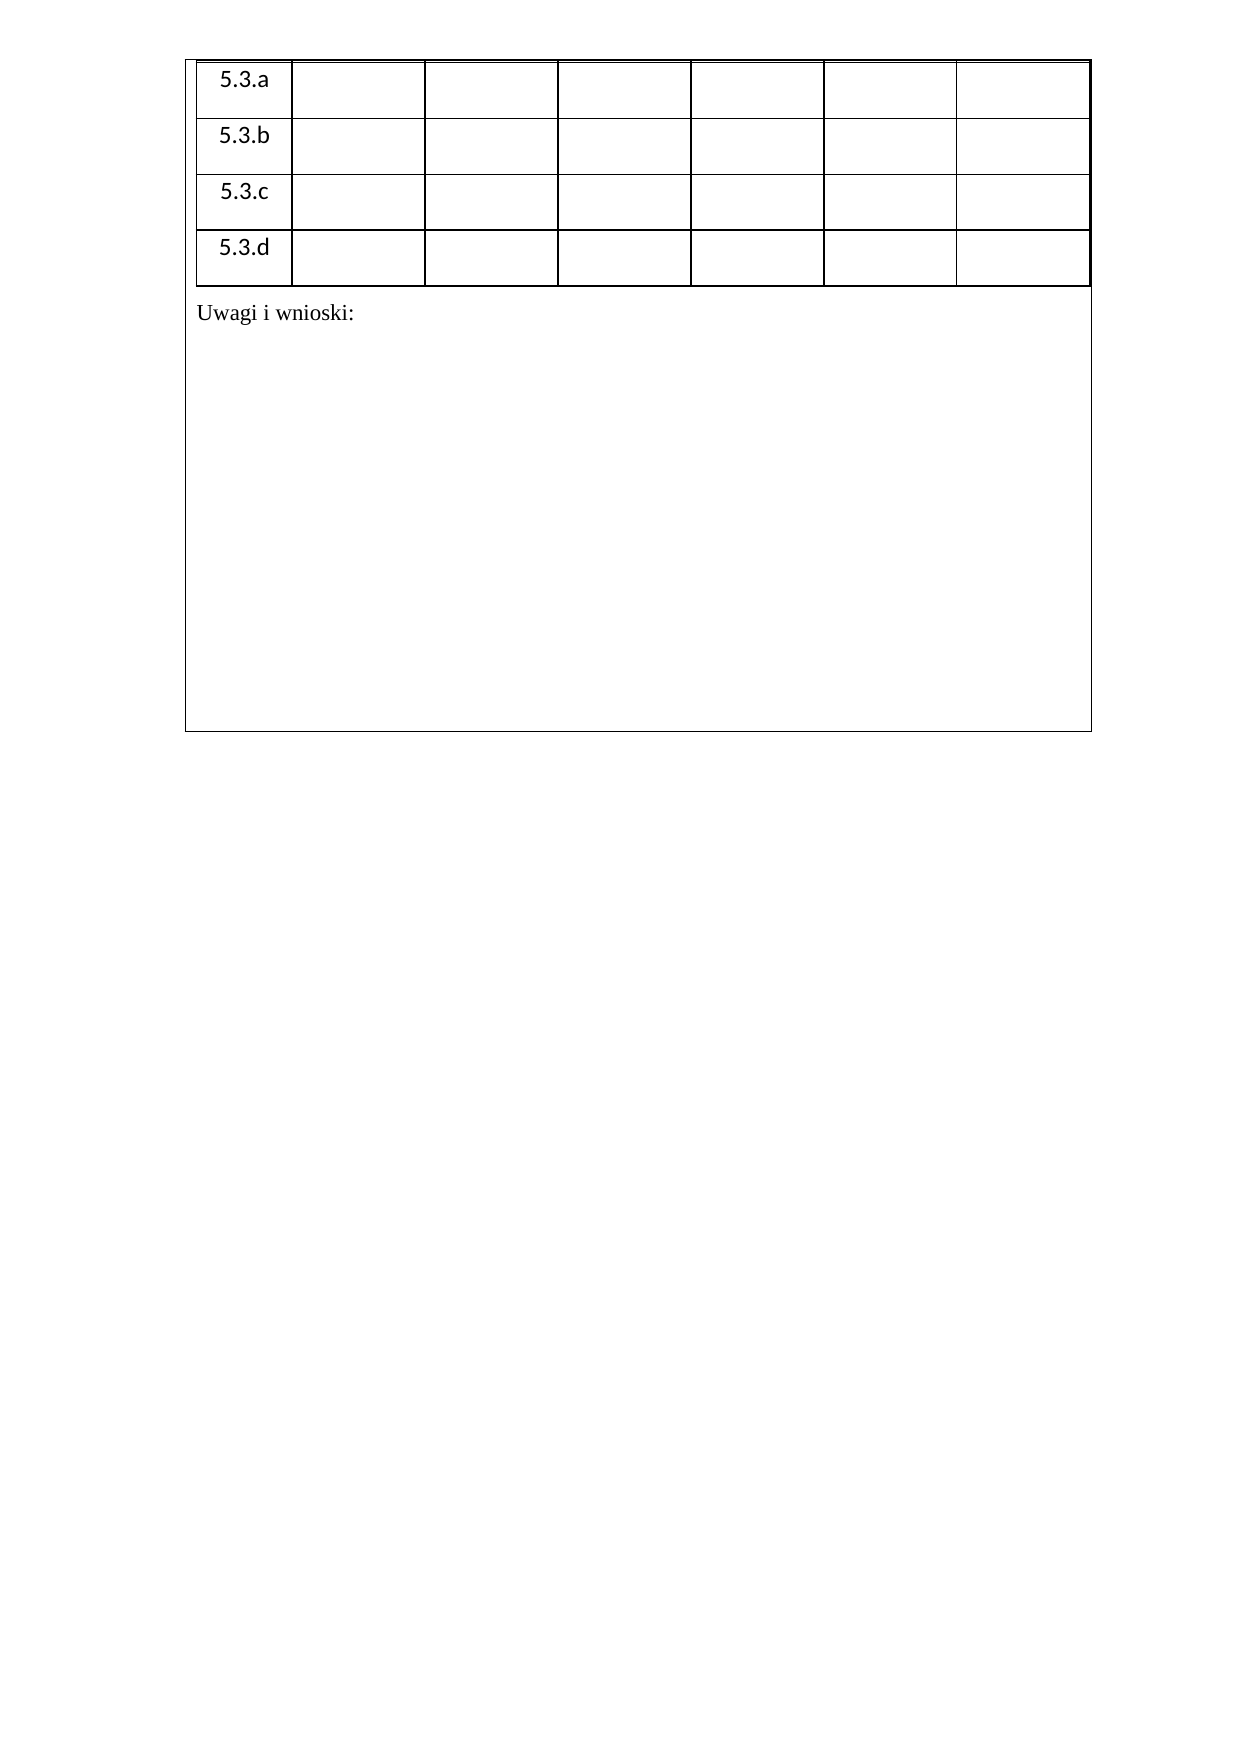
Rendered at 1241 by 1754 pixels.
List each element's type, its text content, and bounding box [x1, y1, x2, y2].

table_cell [692, 63, 823, 118]
table_cell [426, 63, 557, 118]
table_cell [293, 175, 424, 229]
table_cell [426, 119, 557, 173]
table_cell [559, 231, 690, 285]
table_cell [559, 119, 690, 173]
table_cell [692, 119, 823, 173]
table_cell [957, 175, 1089, 229]
table_cell [825, 63, 956, 118]
table_cell [692, 231, 823, 285]
table_cell [957, 119, 1089, 173]
table_cell [426, 231, 557, 285]
table_cell [293, 119, 424, 173]
table_cell [293, 231, 424, 285]
table_cell [825, 231, 956, 285]
table_cell [559, 175, 690, 229]
table_cell [293, 63, 424, 118]
table_cell Uwagi i wnioski: [186, 60, 1091, 731]
table_cell 5.3.c [197, 175, 291, 229]
table_cell [825, 119, 956, 173]
table_cell [692, 175, 823, 229]
table_cell [559, 63, 690, 118]
table_cell [957, 231, 1089, 285]
table_cell [825, 175, 956, 229]
table_cell 5.3.d [197, 231, 291, 285]
table_cell 5.3.a [197, 63, 291, 118]
table_cell [957, 63, 1089, 118]
table_cell [426, 175, 557, 229]
table_cell 5.3.b [197, 119, 291, 173]
